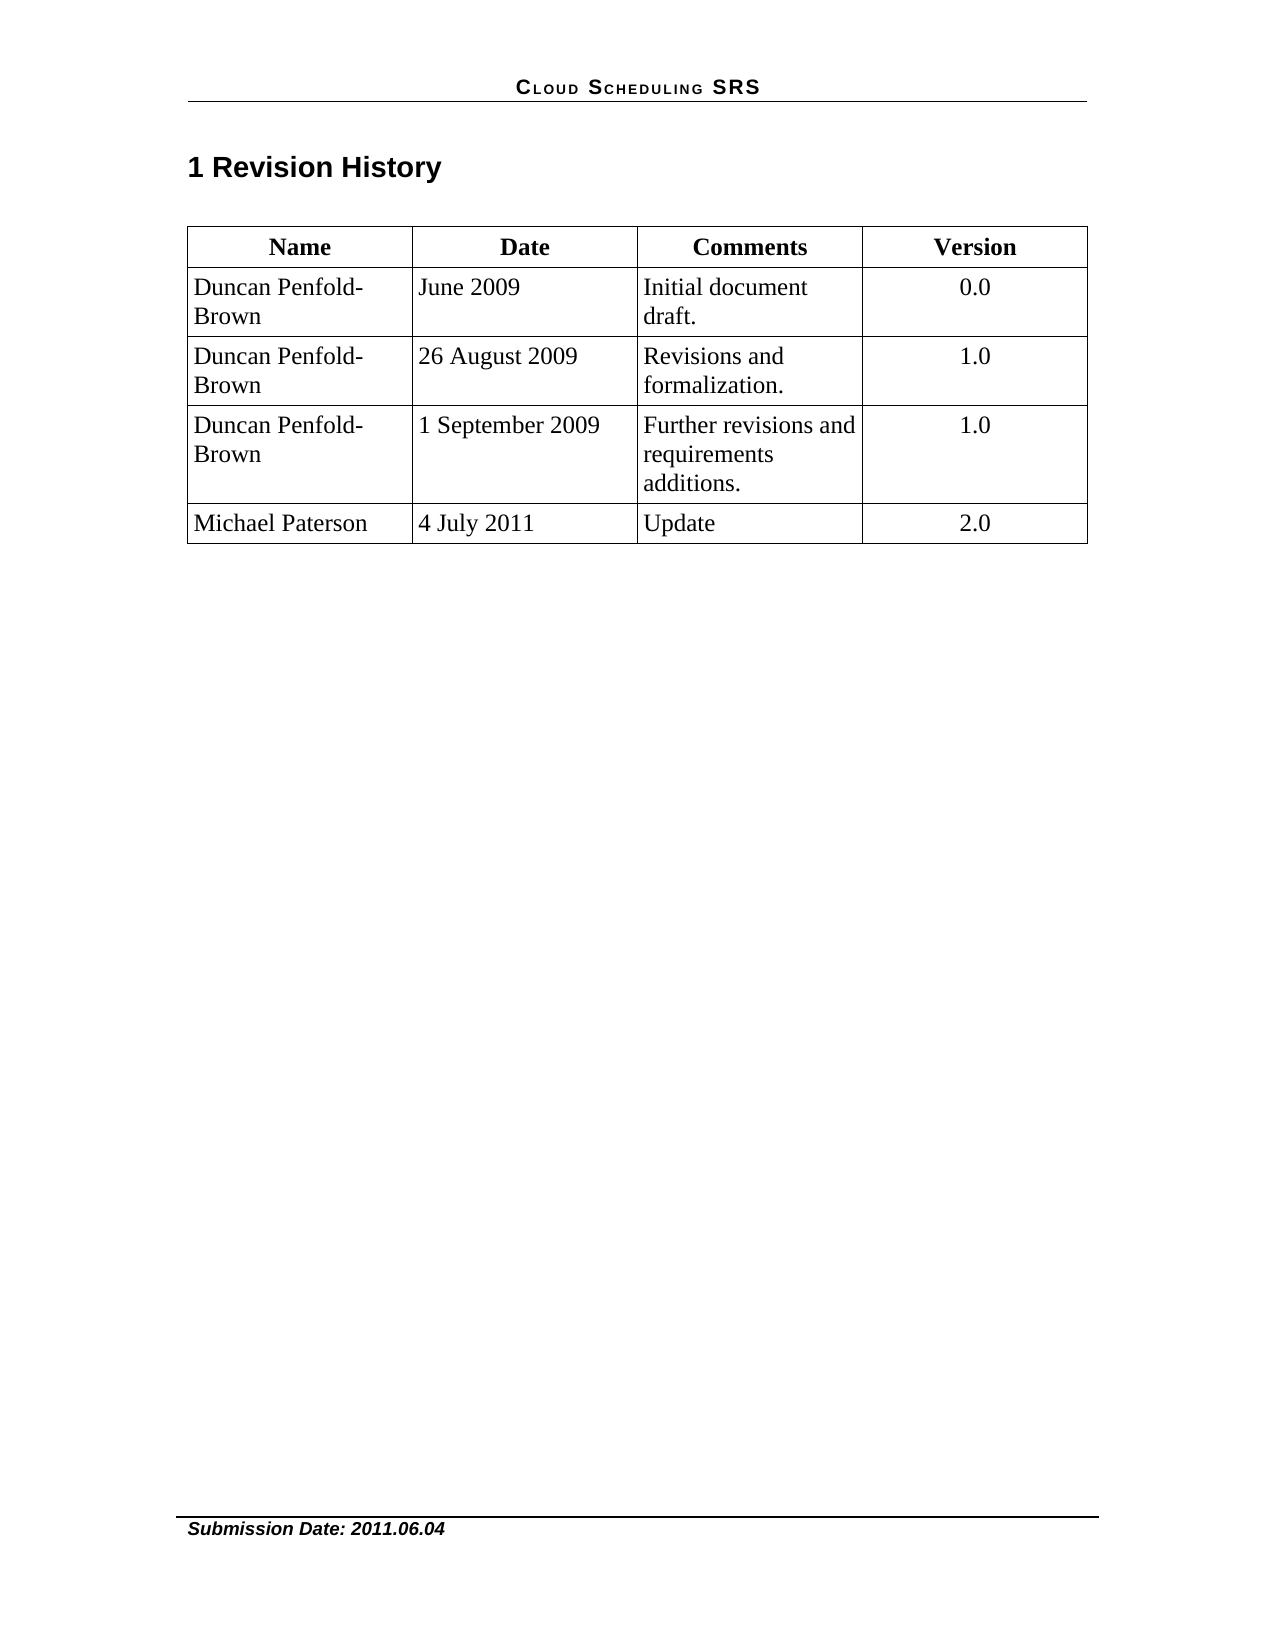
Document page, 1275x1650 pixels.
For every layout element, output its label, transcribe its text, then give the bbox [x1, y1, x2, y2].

table_header Name [188, 227, 412, 267]
table_cell 1.0 [863, 337, 1087, 405]
table_cell Duncan Penfold-Brown [188, 268, 412, 336]
table_cell Duncan Penfold-Brown [188, 406, 412, 502]
table_cell Michael Paterson [188, 504, 412, 543]
table_cell 1 September 2009 [413, 406, 637, 502]
table_cell Duncan Penfold-Brown [188, 337, 412, 405]
table_cell Initial document draft. [638, 268, 862, 336]
table_header Date [413, 227, 637, 267]
table_cell Update [638, 504, 862, 543]
table_cell June 2009 [413, 268, 637, 336]
table_cell Further revisions and requirements additions. [638, 406, 862, 502]
subtitle Revision History [187, 150, 1087, 183]
table_cell 1.0 [863, 406, 1087, 502]
table_cell 4 July 2011 [413, 504, 637, 543]
table_cell 2.0 [863, 504, 1087, 543]
table_header Version [863, 227, 1087, 267]
table_cell Revisions and formalization. [638, 337, 862, 405]
table_cell 0.0 [863, 268, 1087, 336]
table_cell 26 August 2009 [413, 337, 637, 405]
table_header Comments [638, 227, 862, 267]
